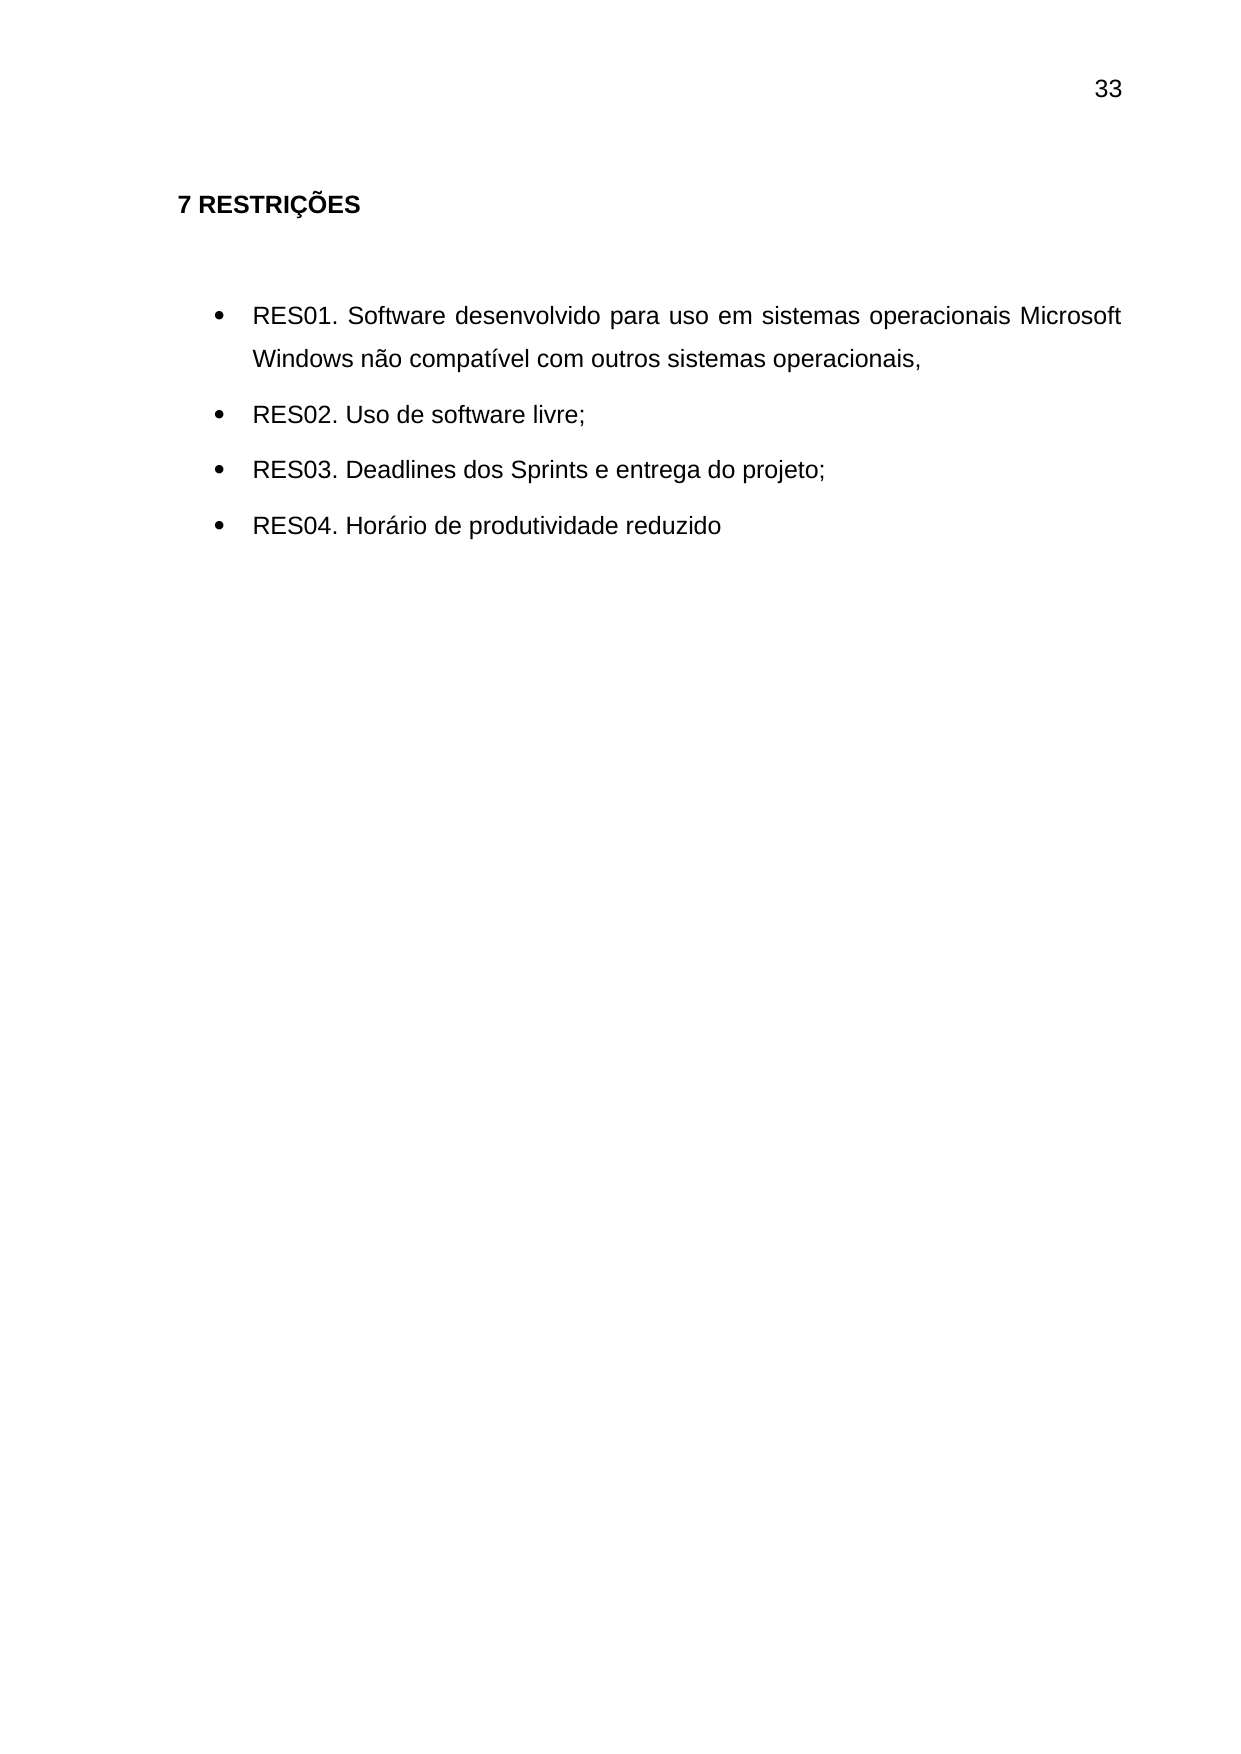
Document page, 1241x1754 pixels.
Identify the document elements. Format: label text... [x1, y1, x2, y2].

list RES01. Software desenvolvido para uso em sistemas operacionais Microsoft Windows não compatível com outros sistemas operacionais, [215, 301, 1122, 373]
list RES03. Deadlines dos Sprints e entrega do projeto; [215, 456, 1122, 484]
list RES04. Horário de produtividade reduzido [215, 511, 1122, 540]
subtitle 7 RESTRIÇÕES [177, 190, 1122, 218]
list RES02. Uso de software livre; [215, 400, 1122, 429]
